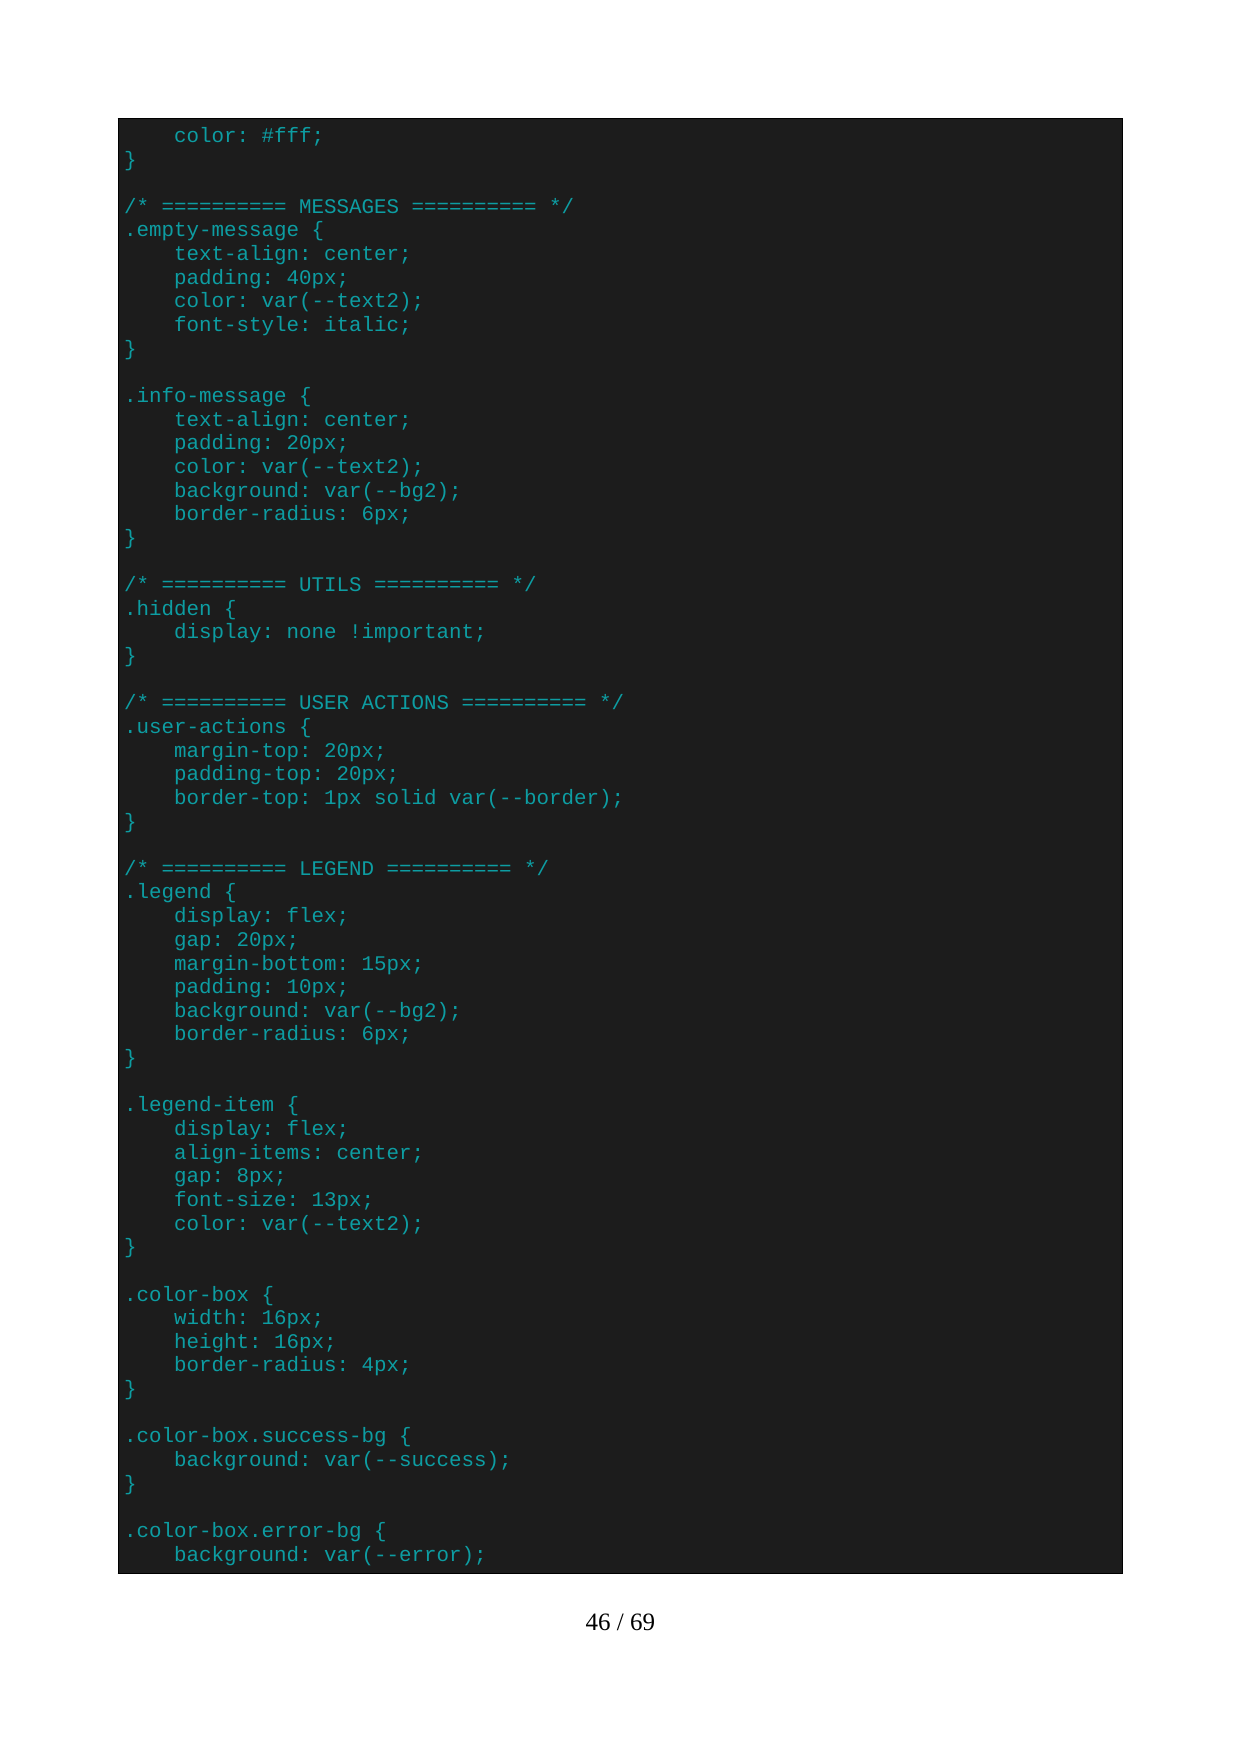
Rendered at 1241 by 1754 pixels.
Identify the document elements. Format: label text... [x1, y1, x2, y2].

table_header color: #fff; } /* ========== MESSAGES ========== */ .empty-message { text-align: center; padding: 40px; color: var(--text2); font-style: italic; } .info-message { text-align: center; padding: 20px; color: var(--text2); background: var(--bg2); border-radius: 6px; } /* ========== UTILS ========== */ .hidden { display: none !important; } /* ========== USER ACTIONS ========== */ .user-actions { margin-top: 20px; padding-top: 20px; border-top: 1px solid var(--border); } /* ========== LEGEND ========== */ .legend { display: flex; gap: 20px; margin-bottom: 15px; padding: 10px; background: var(--bg2); border-radius: 6px; } .legend-item { display: flex; align-items: center; gap: 8px; font-size: 13px; color: var(--text2); } .color-box { width: 16px; height: 16px; border-radius: 4px; } .color-box.success-bg { background: var(--success); } .color-box.error-bg { background: var(--error); [119, 119, 1122, 1573]
